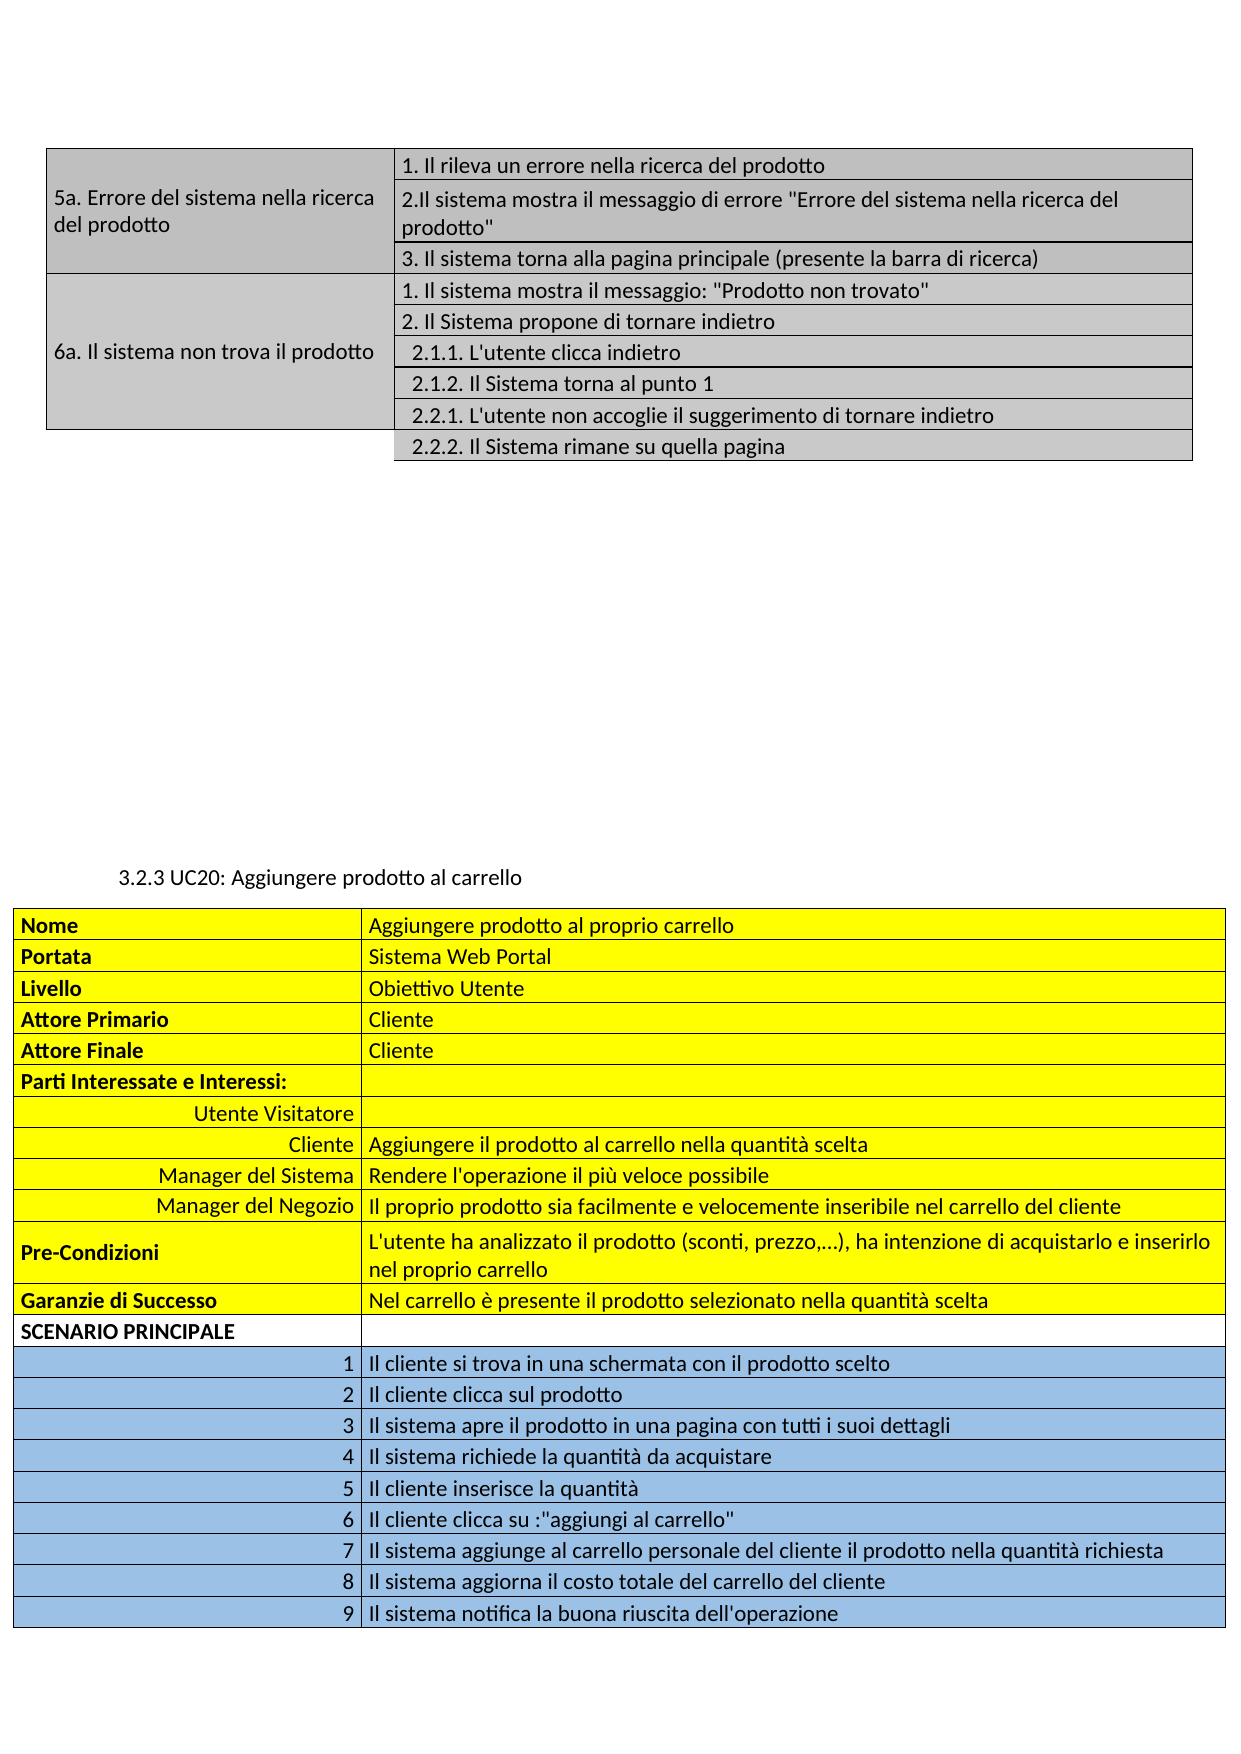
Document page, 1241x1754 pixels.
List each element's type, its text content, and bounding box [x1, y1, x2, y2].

table_cell Il sistema notifica la buona riuscita dell'operazione [362, 1597, 1225, 1627]
table_cell 1. Il rileva un errore nella ricerca del prodotto [395, 149, 1192, 179]
table_cell 2.2.1. L'utente non accoglie il suggerimento di tornare indietro [395, 399, 1192, 429]
table_cell 8 [14, 1565, 361, 1596]
table_cell Aggiungere il prodotto al carrello nella quantità scelta [362, 1128, 1225, 1158]
table_cell 7 [14, 1534, 361, 1564]
table_cell Attore Finale [14, 1034, 361, 1064]
table_cell Cliente [362, 1003, 1225, 1033]
table_cell SCENARIO PRINCIPALE [14, 1315, 361, 1346]
table_cell Attore Primario [14, 1003, 361, 1033]
table_cell 5 [14, 1472, 361, 1502]
table_cell Cliente [362, 1034, 1225, 1064]
text 3.2.3 UC20: Aggiungere prodotto al carrello [118, 863, 1122, 891]
table_cell [362, 1097, 1225, 1127]
table_cell [362, 1065, 1225, 1096]
table_cell 3 [14, 1409, 361, 1439]
table_cell 2.Il sistema mostra il messaggio di errore "Errore del sistema nella ricerca del prodotto" [395, 180, 1192, 241]
table_cell Il cliente clicca su :"aggiungi al carrello" [362, 1503, 1225, 1533]
table_cell Cliente [14, 1128, 361, 1158]
table_cell Rendere l'operazione il più veloce possibile [362, 1159, 1225, 1189]
table_cell Portata [14, 940, 361, 971]
table_cell Pre-Condizioni [14, 1222, 361, 1283]
table_cell Il cliente clicca sul prodotto [362, 1378, 1225, 1408]
table_cell Nel carrello è presente il prodotto selezionato nella quantità scelta [362, 1284, 1225, 1314]
table_cell Il cliente inserisce la quantità [362, 1472, 1225, 1502]
table_cell Il sistema apre il prodotto in una pagina con tutti i suoi dettagli [362, 1409, 1225, 1439]
table_cell 1 [14, 1347, 361, 1377]
table_header Aggiungere prodotto al proprio carrello [362, 909, 1225, 939]
table_cell Garanzie di Successo [14, 1284, 361, 1314]
table_cell [362, 1315, 1225, 1346]
table_cell Il sistema richiede la quantità da acquistare [362, 1440, 1225, 1471]
table_cell Livello [14, 972, 361, 1002]
table_cell Parti Interessate e Interessi: [14, 1065, 361, 1096]
table_cell Il sistema aggiunge al carrello personale del cliente il prodotto nella quantità richiesta [362, 1534, 1225, 1564]
table_cell 2.1.2. Il Sistema torna al punto 1 [395, 368, 1192, 398]
table_cell 6 [14, 1503, 361, 1533]
table_cell Obiettivo Utente [362, 972, 1225, 1002]
table_cell 2.1.1. L'utente clicca indietro [395, 336, 1192, 366]
table_cell 2. Il Sistema propone di tornare indietro [395, 305, 1192, 335]
table_cell Il proprio prodotto sia facilmente e velocemente inseribile nel carrello del cliente [362, 1190, 1225, 1221]
table_cell L'utente ha analizzato il prodotto (sconti, prezzo,…), ha intenzione di acquistarlo e inserirlo nel proprio carrello [362, 1222, 1225, 1283]
table_cell 1. Il sistema mostra il messaggio: "Prodotto non trovato" [395, 274, 1192, 304]
table_cell Il sistema aggiorna il costo totale del carrello del cliente [362, 1565, 1225, 1596]
table_cell Manager del Sistema [14, 1159, 361, 1189]
table_cell 2 [14, 1378, 361, 1408]
table_cell 9 [14, 1597, 361, 1627]
table_cell 4 [14, 1440, 361, 1471]
table_cell 2.2.2. Il Sistema rimane su quella pagina [394, 430, 1192, 460]
table_cell Manager del Negozio [14, 1190, 361, 1221]
table_header Nome [14, 909, 361, 939]
table_cell 3. Il sistema torna alla pagina principale (presente la barra di ricerca) [395, 243, 1192, 273]
table_cell 5a. Errore del sistema nella ricerca del prodotto [47, 149, 394, 273]
table_cell Utente Visitatore [14, 1097, 361, 1127]
table_cell Sistema Web Portal [362, 940, 1225, 971]
table_cell 6a. Il sistema non trova il prodotto [47, 274, 394, 429]
table_cell Il cliente si trova in una schermata con il prodotto scelto [362, 1347, 1225, 1377]
